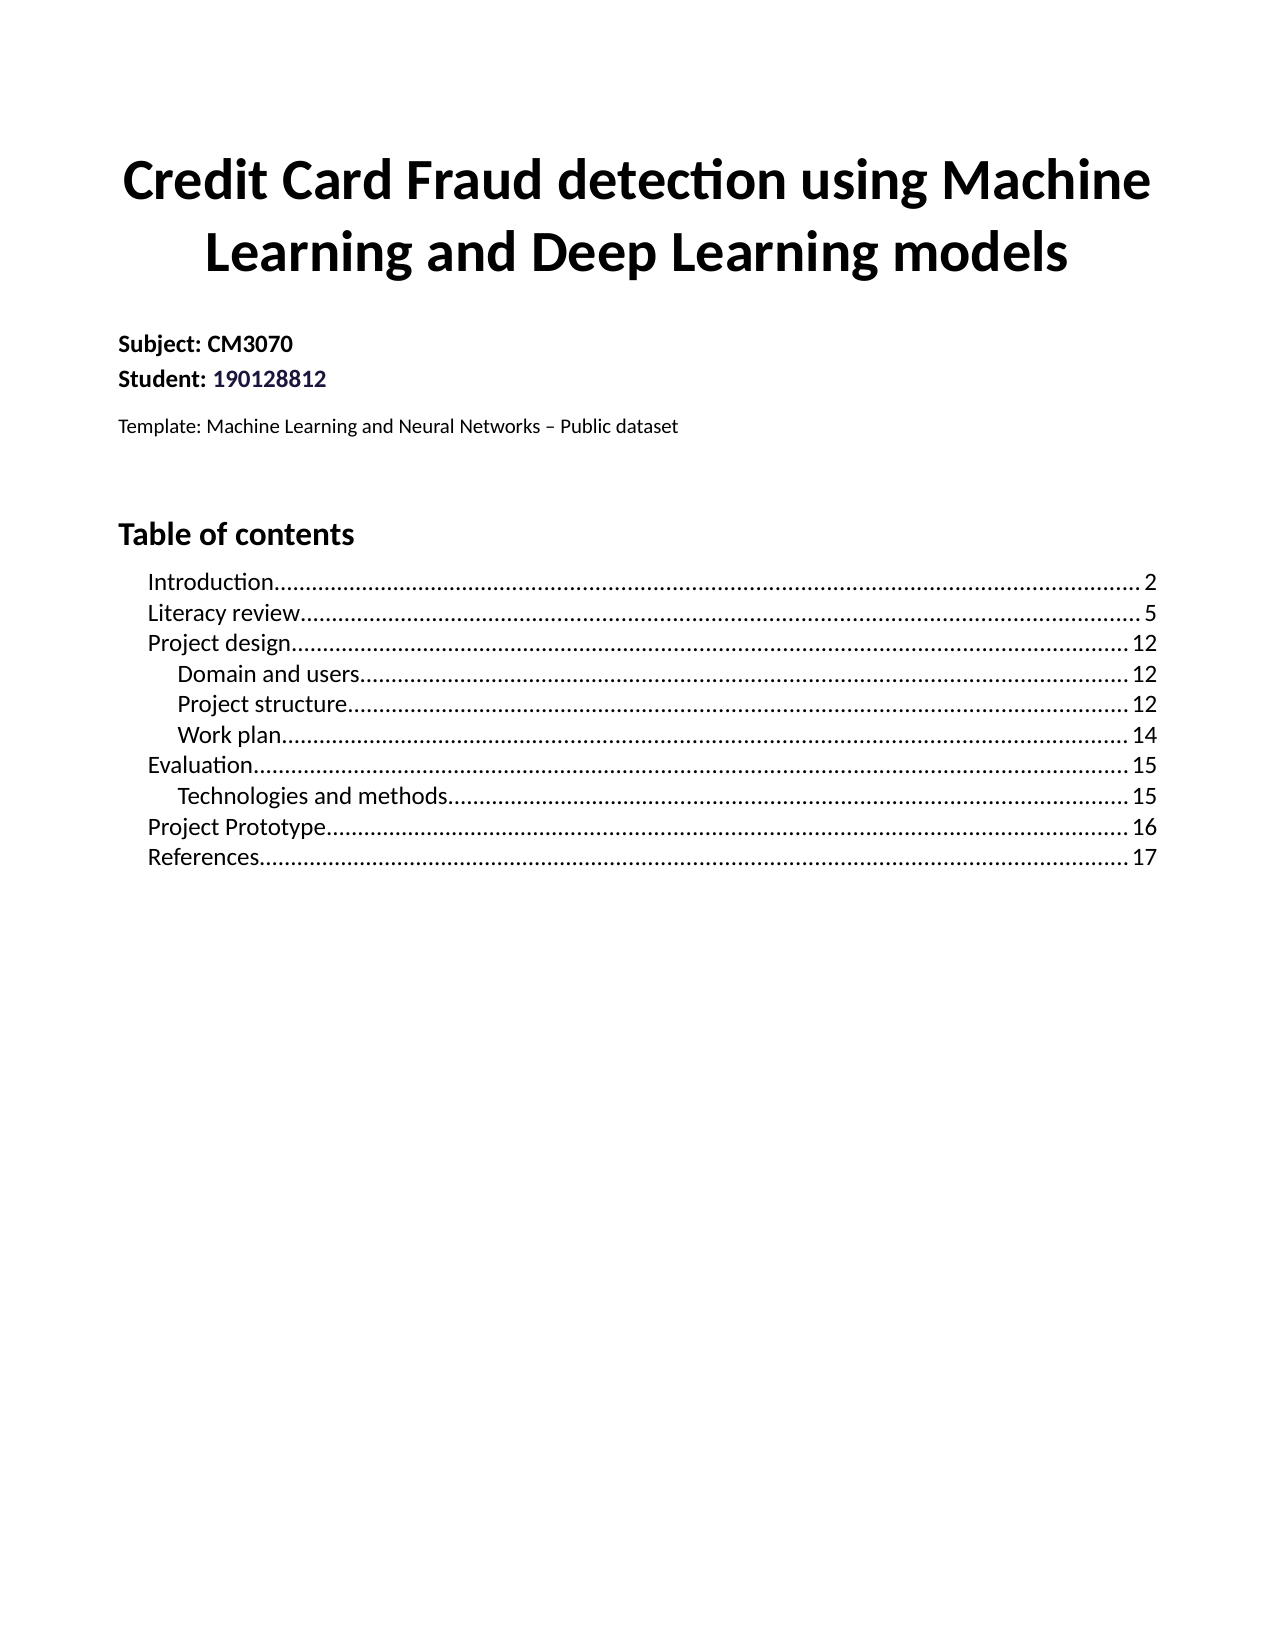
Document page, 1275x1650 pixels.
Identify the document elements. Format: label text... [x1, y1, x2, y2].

text Project structure 12 [177, 688, 1157, 719]
text Subject: CM3070 Student: 190128812 [118, 329, 1157, 394]
text Work plan 14 [177, 719, 1157, 749]
text Template: Machine Learning and Neural Networks – Public dataset [118, 413, 1157, 439]
subtitle Table of contents [118, 513, 1157, 554]
text Domain and users 12 [177, 658, 1157, 688]
text References 17 [148, 841, 1157, 872]
text Project Prototype 16 [148, 811, 1157, 841]
text Introduction 2 [148, 566, 1157, 597]
text Evaluation 15 [148, 749, 1157, 780]
title Credit Card Fraud detection using Machine Learning and Deep Learning models [118, 143, 1157, 286]
text Technologies and methods 15 [177, 780, 1157, 811]
text Project design 12 [148, 627, 1157, 658]
text Literacy review 5 [148, 597, 1157, 627]
